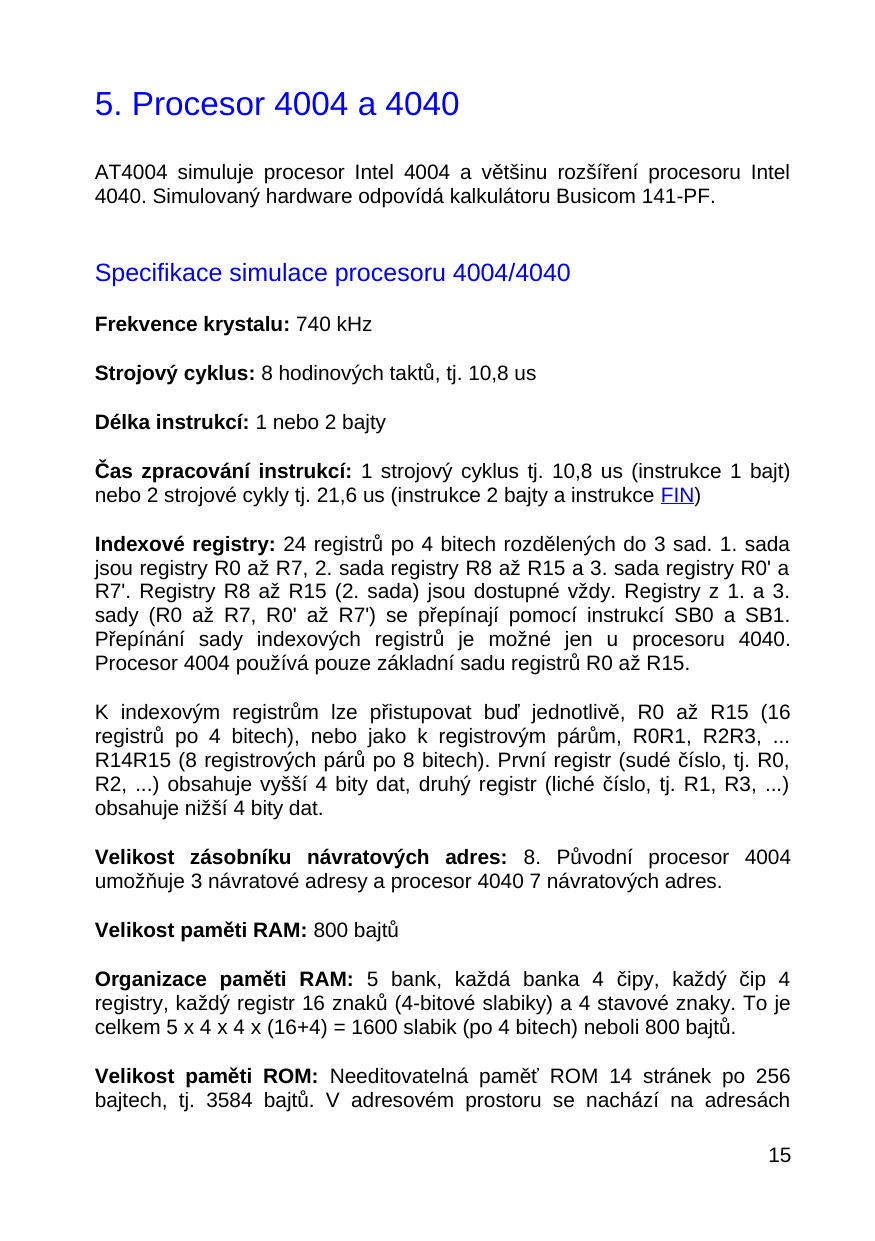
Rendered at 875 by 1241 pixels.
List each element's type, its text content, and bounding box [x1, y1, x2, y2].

text AT4004 simuluje procesor Intel 4004 a většinu rozšíření procesoru Intel 4040. Simulovaný hardware odpovídá kalkulátoru Busicom 141-PF. [94, 160, 791, 208]
text K indexovým registrům lze přistupovat buď jednotlivě, R0 až R15 (16 registrů po 4 bitech), nebo jako k registrovým párům, R0R1, R2R3, ... R14R15 (8 registrových párů po 8 bitech). První registr (sudé číslo, tj. R0, R2, ...) obsahuje vyšší 4 bity dat, druhý registr (liché číslo, tj. R1, R3, ...) obsahuje nižší 4 bity dat. [94, 700, 791, 820]
text Strojový cyklus: 8 hodinových taktů, tj. 10,8 us [94, 361, 791, 384]
text Velikost zásobníku návratových adres: 8. Původní procesor 4004 umožňuje 3 návratové adresy a procesor 4040 7 návratových adres. [94, 845, 791, 893]
text Frekvence krystalu: 740 kHz [94, 312, 791, 336]
text Čas zpracování instrukcí: 1 strojový cyklus tj. 10,8 us (instrukce 1 bajt) nebo 2 strojové cykly tj. 21,6 us (instrukce 2 bajty a instrukce FIN) [94, 458, 791, 506]
text Délka instrukcí: 1 nebo 2 bajty [94, 409, 791, 433]
text Indexové registry: 24 registrů po 4 bitech rozdělených do 3 sad. 1. sada jsou registry R0 až R7, 2. sada registry R8 až R15 a 3. sada registry R0' a R7'. Registry R8 až R15 (2. sada) jsou dostupné vždy. Registry z 1. a 3. sady (R0 až R7, R0' až R7') se přepínají pomocí instrukcí SB0 a SB1. Přepínání sady indexových registrů je možné jen u procesoru 4040. Procesor 4004 používá pouze základní sadu registrů R0 až R15. [94, 531, 791, 675]
text Velikost paměti RAM: 800 bajtů [94, 918, 791, 942]
text Velikost paměti ROM: Needitovatelná paměť ROM 14 stránek po 256 bajtech, tj. 3584 bajtů. V adresovém prostoru se nachází na adresách [94, 1064, 791, 1112]
text Organizace paměti RAM: 5 bank, každá banka 4 čipy, každý čip 4 registry, každý registr 16 znaků (4-bitové slabiky) a 4 stavové znaky. To je celkem 5 x 4 x 4 x (16+4) = 1600 slabik (po 4 bitech) neboli 800 bajtů. [94, 967, 791, 1039]
subtitle Specifikace simulace procesoru 4004/4040 [94, 258, 791, 287]
subtitle Procesor 4004 a 4040 [94, 84, 791, 122]
